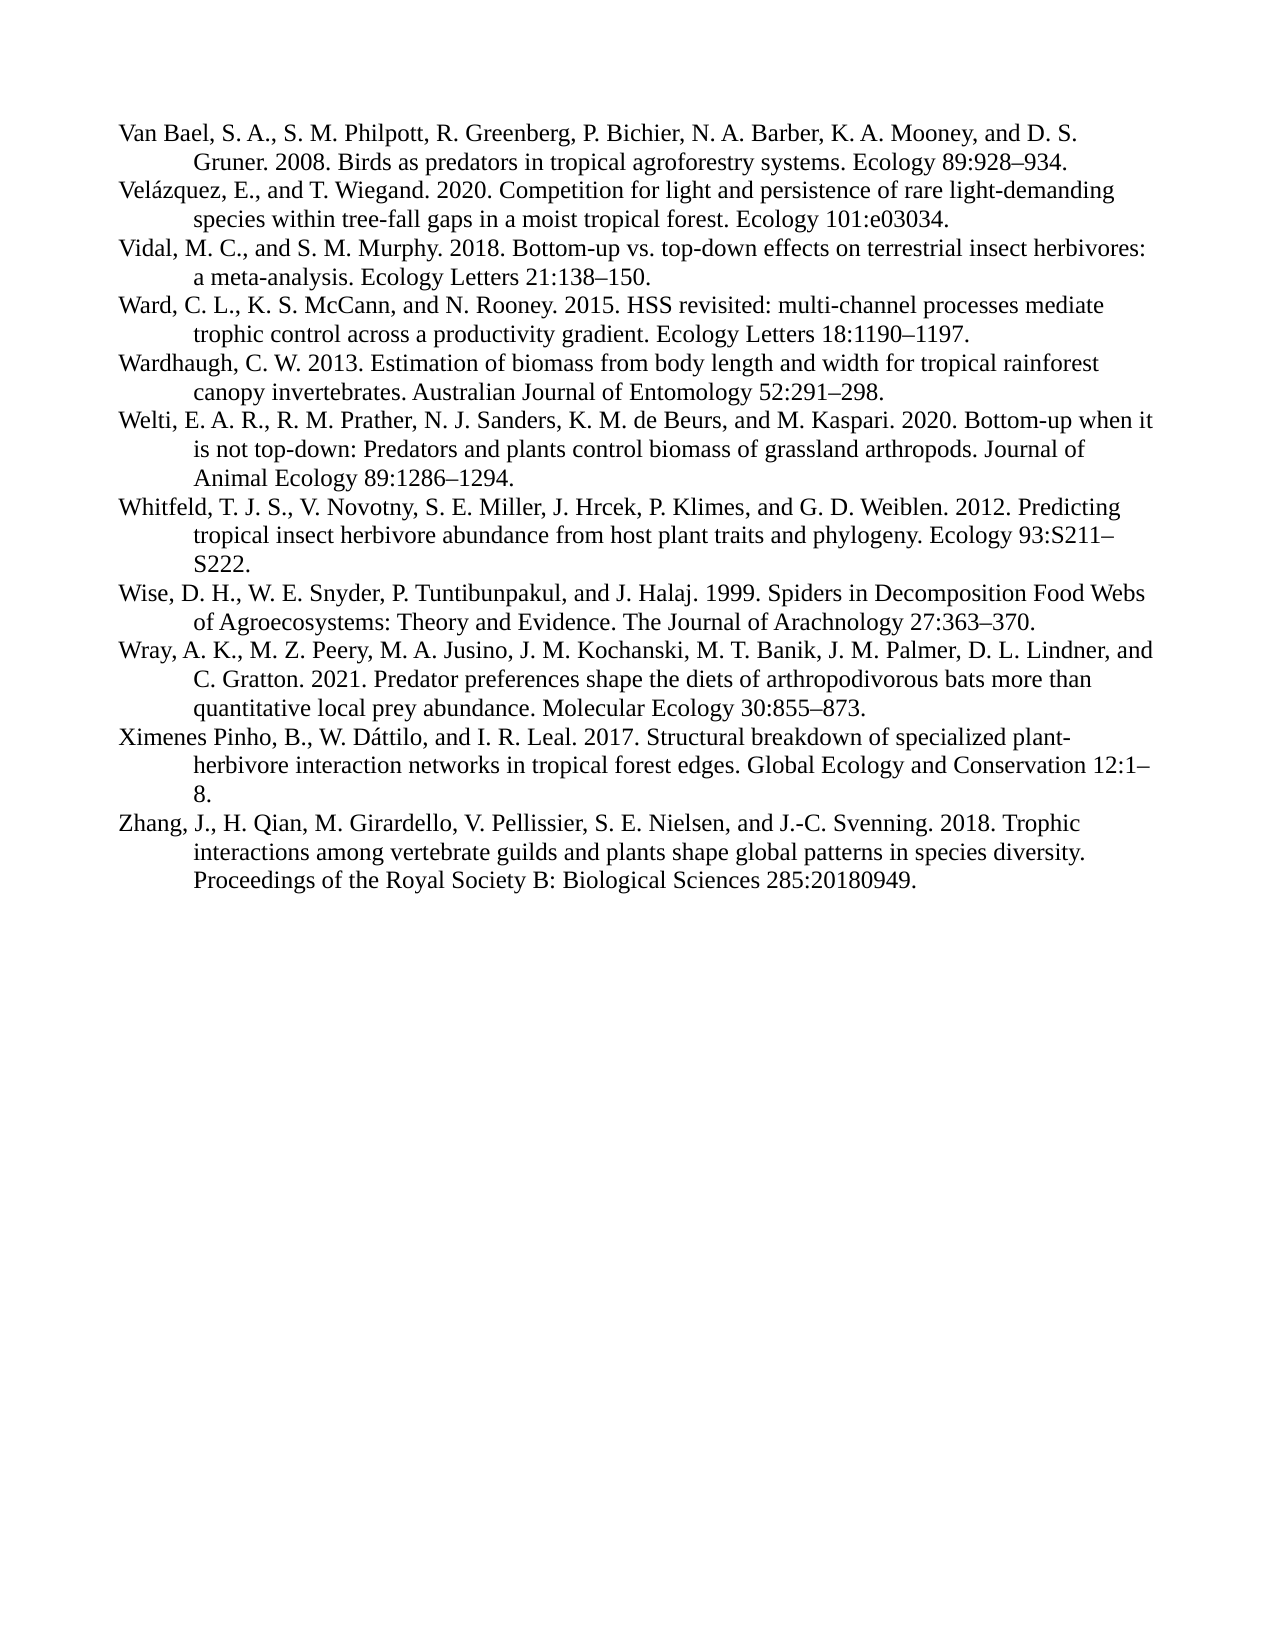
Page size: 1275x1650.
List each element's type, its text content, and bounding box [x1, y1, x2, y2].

text Vidal, M. C., and S. M. Murphy. 2018. Bottom-up vs. top-down effects on terrestrial insect herbivores: a meta-analysis. Ecology Letters 21:138–150. [118, 233, 1157, 291]
text Ward, C. L., K. S. McCann, and N. Rooney. 2015. HSS revisited: multi-channel processes mediate trophic control across a productivity gradient. Ecology Letters 18:1190–1197. [118, 291, 1157, 348]
text Wray, A. K., M. Z. Peery, M. A. Jusino, J. M. Kochanski, M. T. Banik, J. M. Palmer, D. L. Lindner, and C. Gratton. 2021. Predator preferences shape the diets of arthropodivorous bats more than quantitative local prey abundance. Molecular Ecology 30:855–873. [118, 636, 1157, 722]
text Ximenes Pinho, B., W. Dáttilo, and I. R. Leal. 2017. Structural breakdown of specialized plant-herbivore interaction networks in tropical forest edges. Global Ecology and Conservation 12:1–8. [118, 722, 1157, 808]
text Zhang, J., H. Qian, M. Girardello, V. Pellissier, S. E. Nielsen, and J.-C. Svenning. 2018. Trophic interactions among vertebrate guilds and plants shape global patterns in species diversity. Proceedings of the Royal Society B: Biological Sciences 285:20180949. [118, 808, 1157, 894]
text Velázquez, E., and T. Wiegand. 2020. Competition for light and persistence of rare light-demanding species within tree-fall gaps in a moist tropical forest. Ecology 101:e03034. [118, 176, 1157, 233]
text Whitfeld, T. J. S., V. Novotny, S. E. Miller, J. Hrcek, P. Klimes, and G. D. Weiblen. 2012. Predicting tropical insect herbivore abundance from host plant traits and phylogeny. Ecology 93:S211–S222. [118, 492, 1157, 578]
text Wardhaugh, C. W. 2013. Estimation of biomass from body length and width for tropical rainforest canopy invertebrates. Australian Journal of Entomology 52:291–298. [118, 348, 1157, 406]
text Welti, E. A. R., R. M. Prather, N. J. Sanders, K. M. de Beurs, and M. Kaspari. 2020. Bottom-up when it is not top-down: Predators and plants control biomass of grassland arthropods. Journal of Animal Ecology 89:1286–1294. [118, 406, 1157, 492]
text Wise, D. H., W. E. Snyder, P. Tuntibunpakul, and J. Halaj. 1999. Spiders in Decomposition Food Webs of Agroecosystems: Theory and Evidence. The Journal of Arachnology 27:363–370. [118, 578, 1157, 636]
text Van Bael, S. A., S. M. Philpott, R. Greenberg, P. Bichier, N. A. Barber, K. A. Mooney, and D. S. Gruner. 2008. Birds as predators in tropical agroforestry systems. Ecology 89:928–934. [118, 118, 1157, 176]
